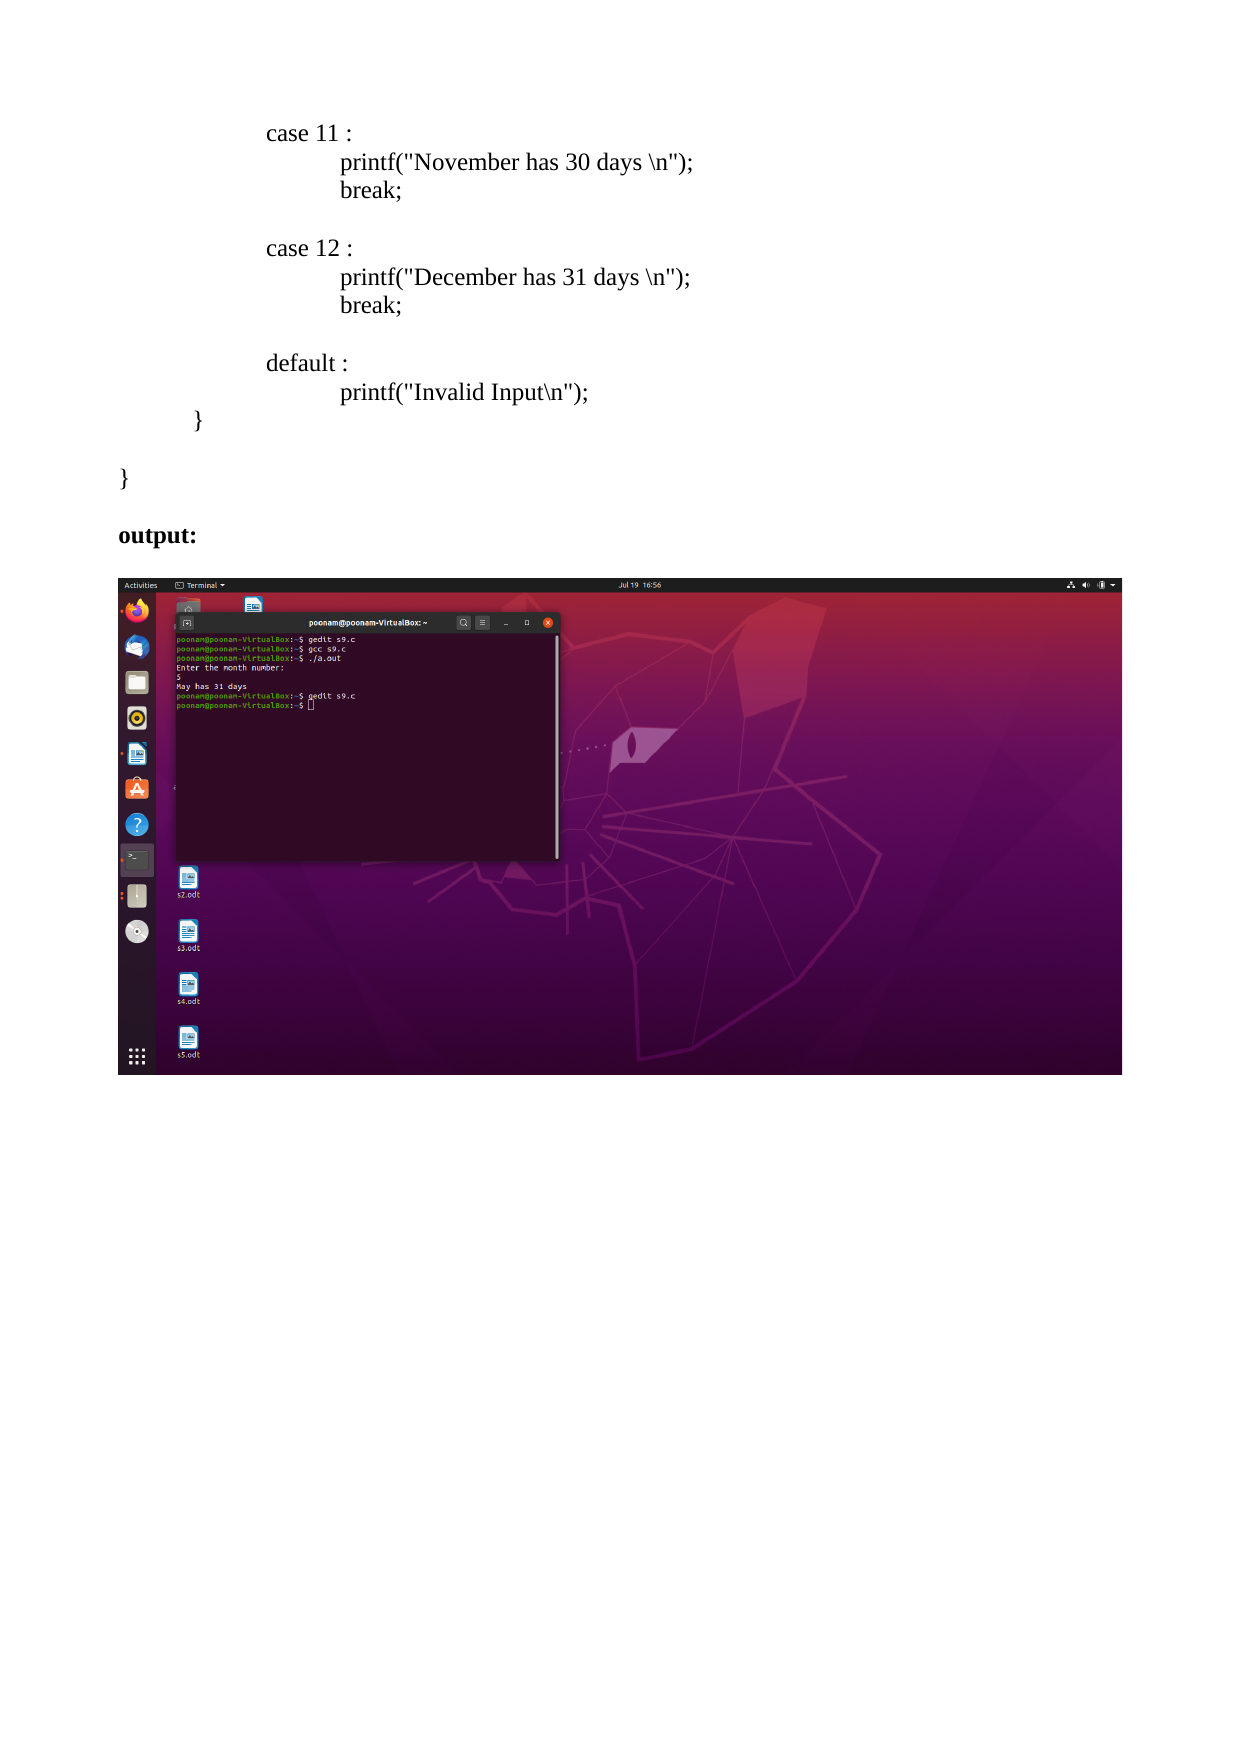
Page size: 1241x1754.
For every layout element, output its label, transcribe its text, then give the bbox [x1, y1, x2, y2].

text printf("Invalid Input\n"); [118, 377, 1122, 406]
text printf("December has 31 days \n"); [118, 262, 1122, 291]
text printf("November has 30 days \n"); [118, 147, 1122, 176]
text break; [118, 291, 1122, 319]
text output: [118, 521, 1122, 549]
text break; [118, 176, 1122, 204]
text case 12 : [118, 233, 1122, 262]
text } [118, 406, 1122, 434]
text case 11 : [118, 118, 1122, 147]
text default : [118, 348, 1122, 377]
picture [118, 578, 1123, 1075]
text } [118, 463, 1122, 492]
